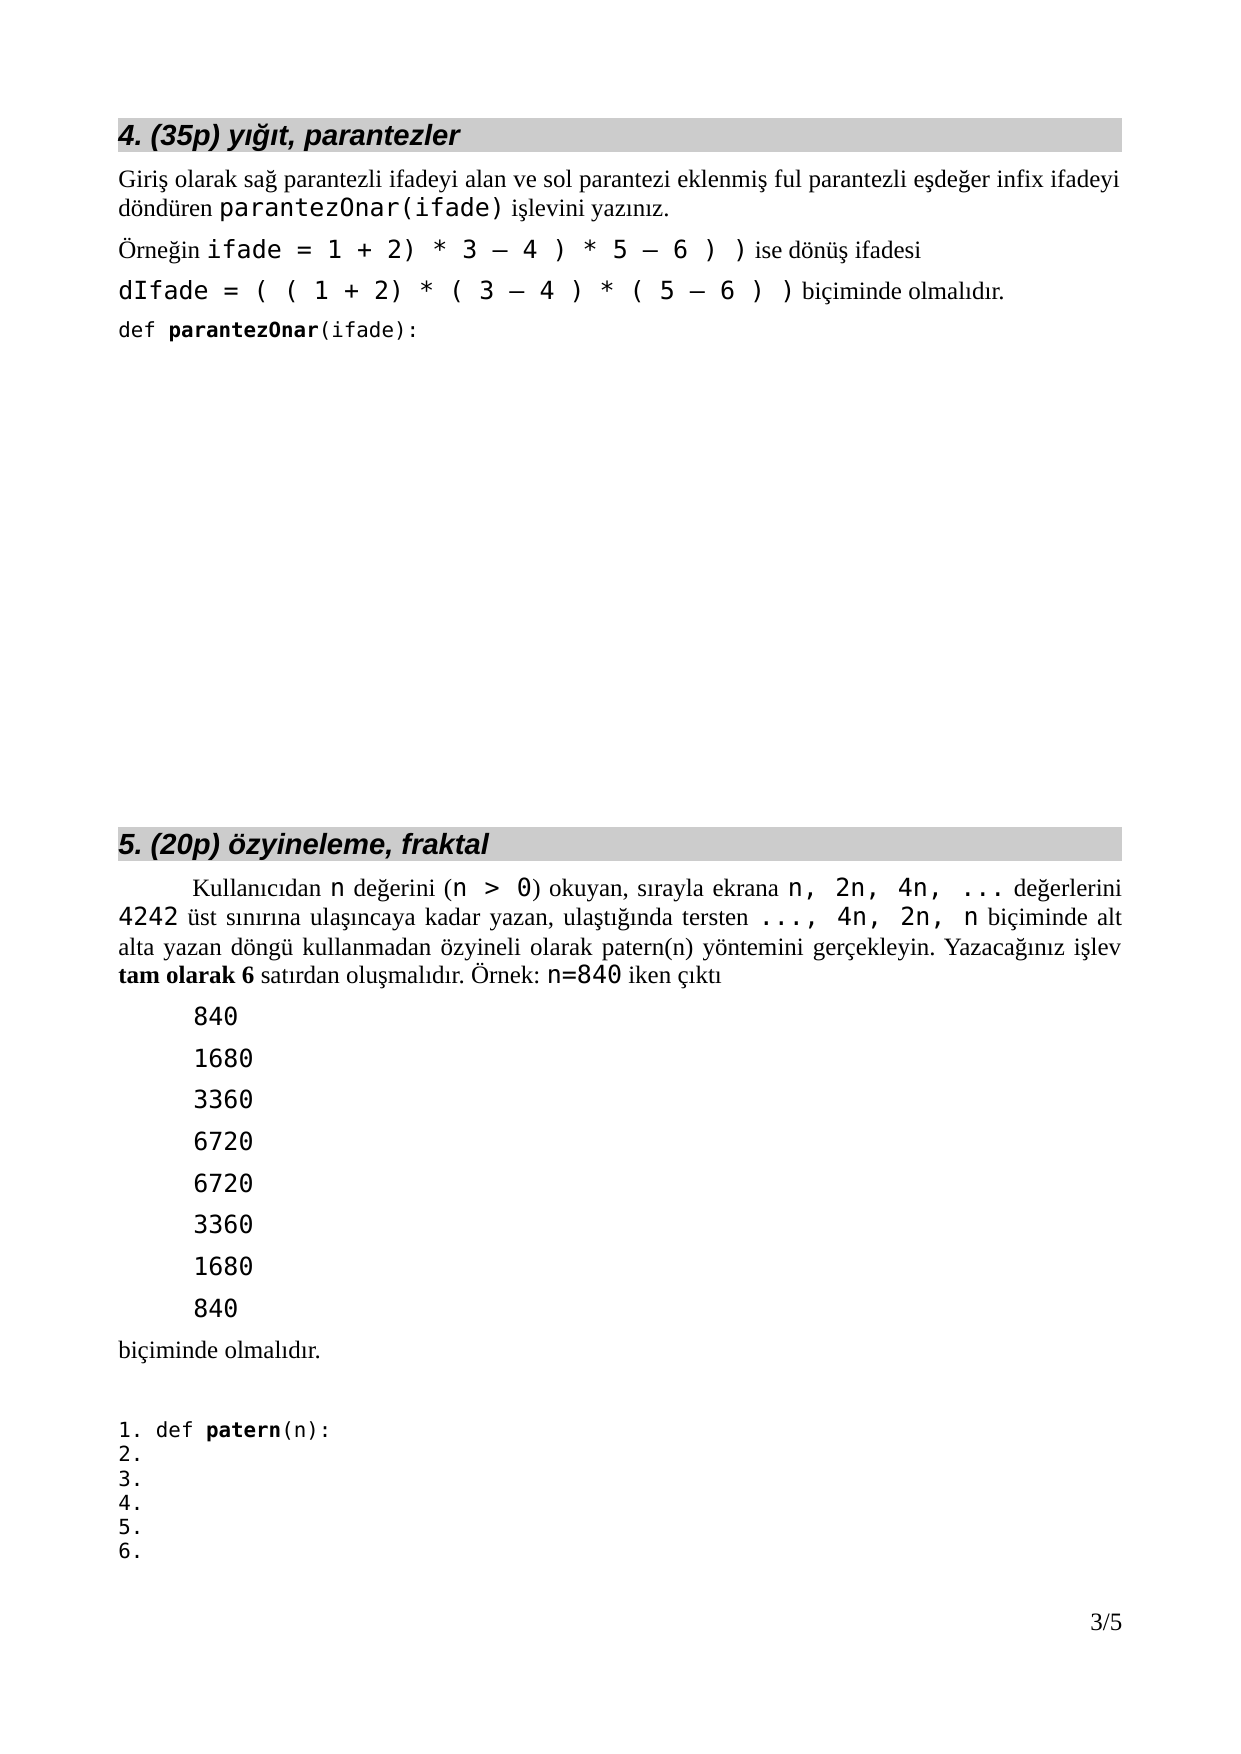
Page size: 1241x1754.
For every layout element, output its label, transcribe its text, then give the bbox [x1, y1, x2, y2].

text Örneğin ifade = 1 + 2) * 3 – 4 ) * 5 – 6 ) ) ise dönüş ifadesi [118, 235, 1122, 264]
text Giriş olarak sağ parantezli ifadeyi alan ve sol parantezi eklenmiş ful parantezli eşdeğer infix ifadeyi döndüren parantezOnar(ifade) işlevini yazınız. [118, 164, 1122, 222]
text 4. [118, 1491, 1122, 1515]
text def parantezOnar(ifade): [118, 318, 1122, 342]
text 6. [118, 1539, 1122, 1564]
text 3360 [193, 1085, 1122, 1114]
text biçiminde olmalıdır. [118, 1336, 1122, 1364]
text 1680 [193, 1252, 1122, 1281]
subtitle 4. (35p) yığıt, parantezler [118, 118, 1122, 152]
text dIfade = ( ( 1 + 2) * ( 3 – 4 ) * ( 5 – 6 ) ) biçiminde olmalıdır. [118, 276, 1122, 306]
text 3. [118, 1467, 1122, 1491]
text Kullanıcıdan n değerini (n > 0) okuyan, sırayla ekrana n, 2n, 4n, ... değerlerini 4242 üst sınırına ulaşıncaya kadar yazan, ulaştığında tersten ..., 4n, 2n, n biçiminde alt alta yazan döngü kullanmadan özyineli olarak patern(n) yöntemini gerçekleyin. Yazacağınız işlev tam olarak 6 satırdan oluşmalıdır. Örnek: n=840 iken çıktı [118, 873, 1122, 989]
subtitle 5. (20p) özyineleme, fraktal [118, 827, 1122, 861]
text 5. [118, 1515, 1122, 1539]
text 6720 [193, 1127, 1122, 1156]
text 840 [193, 1002, 1122, 1031]
text 1. def patern(n): [118, 1418, 1122, 1442]
text 3360 [193, 1210, 1122, 1239]
text 6720 [193, 1169, 1122, 1198]
text 840 [193, 1294, 1122, 1323]
text 1680 [193, 1044, 1122, 1073]
text 2. [118, 1442, 1122, 1467]
